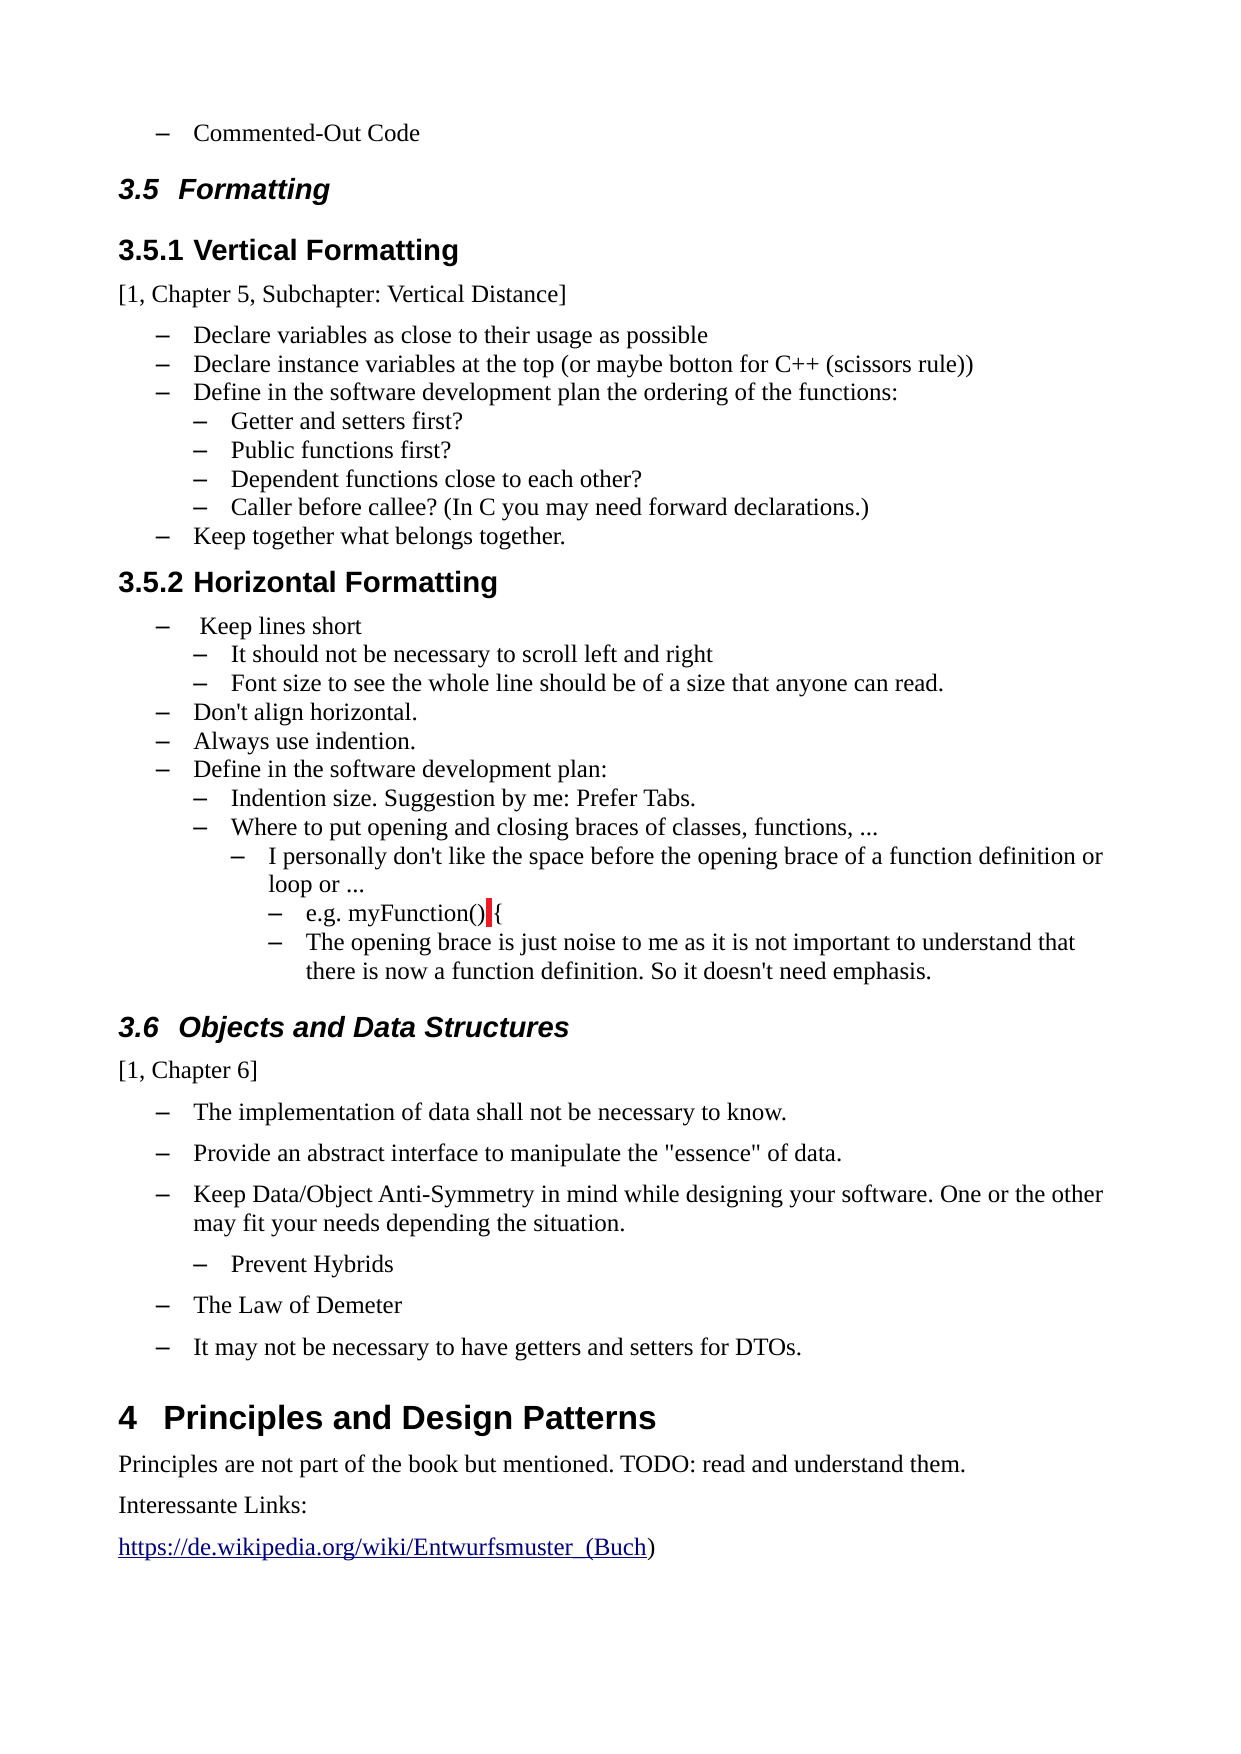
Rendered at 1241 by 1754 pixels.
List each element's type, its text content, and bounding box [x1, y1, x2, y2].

list Where to put opening and closing braces of classes, functions, ... [193, 812, 1122, 841]
subtitle Horizontal Formatting [118, 564, 1122, 598]
list The implementation of data shall not be necessary to know. [156, 1097, 1122, 1126]
list Getter and setters first? [193, 406, 1122, 435]
list I personally don't like the space before the opening brace of a function definition or loop or ... [231, 841, 1122, 898]
list Keep together what belongs together. [156, 521, 1122, 550]
list Public functions first? [193, 435, 1122, 464]
list e.g. myFunction() { [268, 898, 1122, 927]
list Indention size. Suggestion by me: Prefer Tabs. [193, 783, 1122, 812]
text [1, Chapter 5, Subchapter: Vertical Distance] [118, 279, 1122, 307]
list The Law of Demeter [156, 1291, 1122, 1319]
list It may not be necessary to have getters and setters for DTOs. [156, 1332, 1122, 1361]
list Declare variables as close to their usage as possible [156, 320, 1122, 349]
list Always use indention. [156, 726, 1122, 754]
subtitle Formatting [118, 172, 1122, 205]
list Declare instance variables at the top (or maybe botton for C++ (scissors rule)) [156, 349, 1122, 377]
list Keep Data/Object Anti-Symmetry in mind while designing your software. One or the other may fit your needs depending the situation. [156, 1179, 1122, 1237]
list Commented-Out Code [156, 118, 1122, 147]
text https://de.wikipedia.org/wiki/Entwurfsmuster_(Buch) [118, 1532, 1122, 1561]
list Define in the software development plan: [156, 754, 1122, 783]
subtitle Objects and Data Structures [118, 1009, 1122, 1043]
text [1, Chapter 6] [118, 1056, 1122, 1084]
list Provide an abstract interface to manipulate the "essence" of data. [156, 1138, 1122, 1167]
list Keep lines short [156, 611, 1122, 639]
list Define in the software development plan the ordering of the functions: [156, 377, 1122, 406]
list Font size to see the whole line should be of a size that anyone can read. [193, 668, 1122, 697]
subtitle Vertical Formatting [118, 232, 1122, 266]
list Caller before callee? (In C you may need forward declarations.) [193, 492, 1122, 521]
list Don't align horizontal. [156, 697, 1122, 726]
text Principles are not part of the book but mentioned. TODO: read and understand them. [118, 1449, 1122, 1478]
subtitle Principles and Design Patterns [118, 1398, 1122, 1437]
list Dependent functions close to each other? [193, 464, 1122, 492]
list Prevent Hybrids [193, 1249, 1122, 1278]
list The opening brace is just noise to me as it is not important to understand that there is now a function definition. So it doesn't need emphasis. [268, 927, 1122, 984]
list It should not be necessary to scroll left and right [193, 639, 1122, 668]
text Interessante Links: [118, 1491, 1122, 1519]
